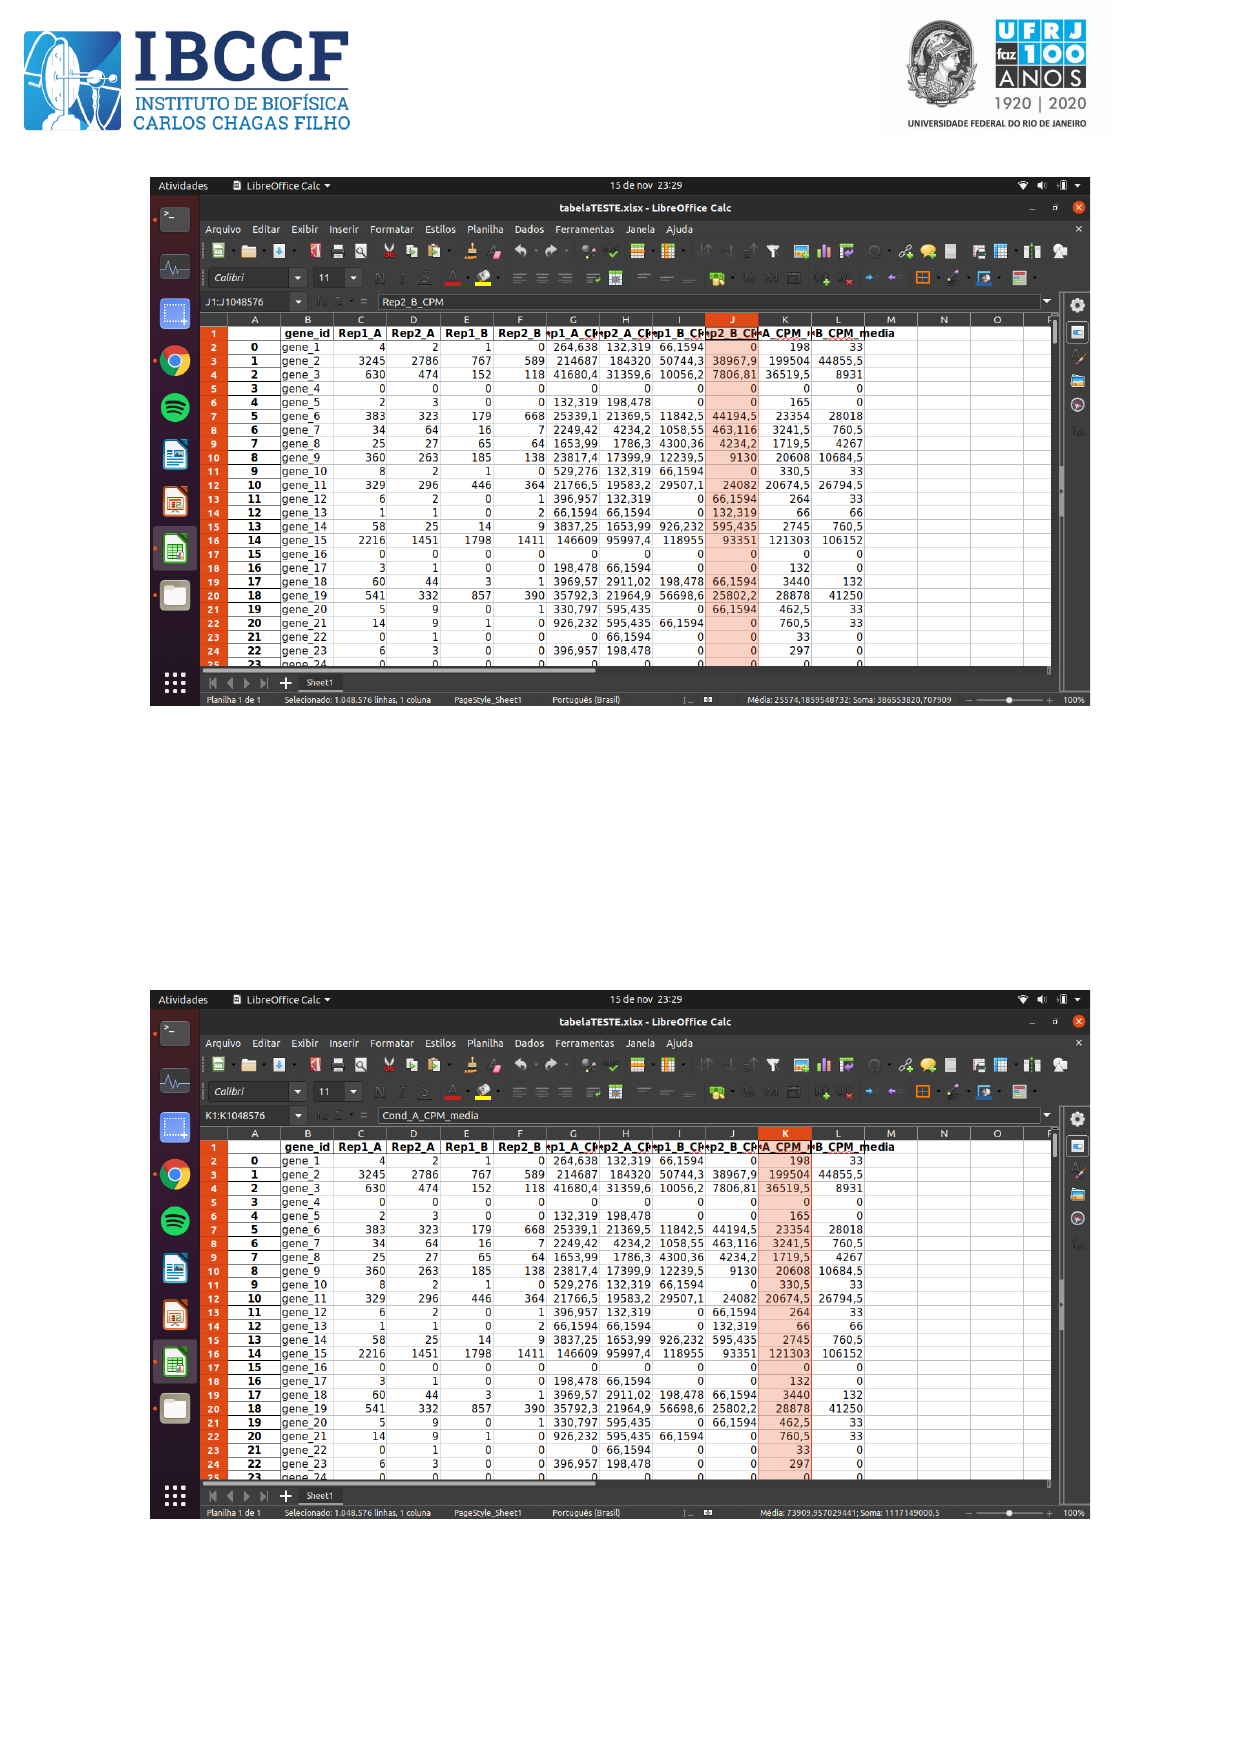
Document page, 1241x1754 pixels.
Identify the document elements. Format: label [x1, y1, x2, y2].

picture [150, 177, 1091, 706]
picture [150, 990, 1091, 1519]
picture [877, 0, 1114, 134]
picture [17, 27, 356, 134]
